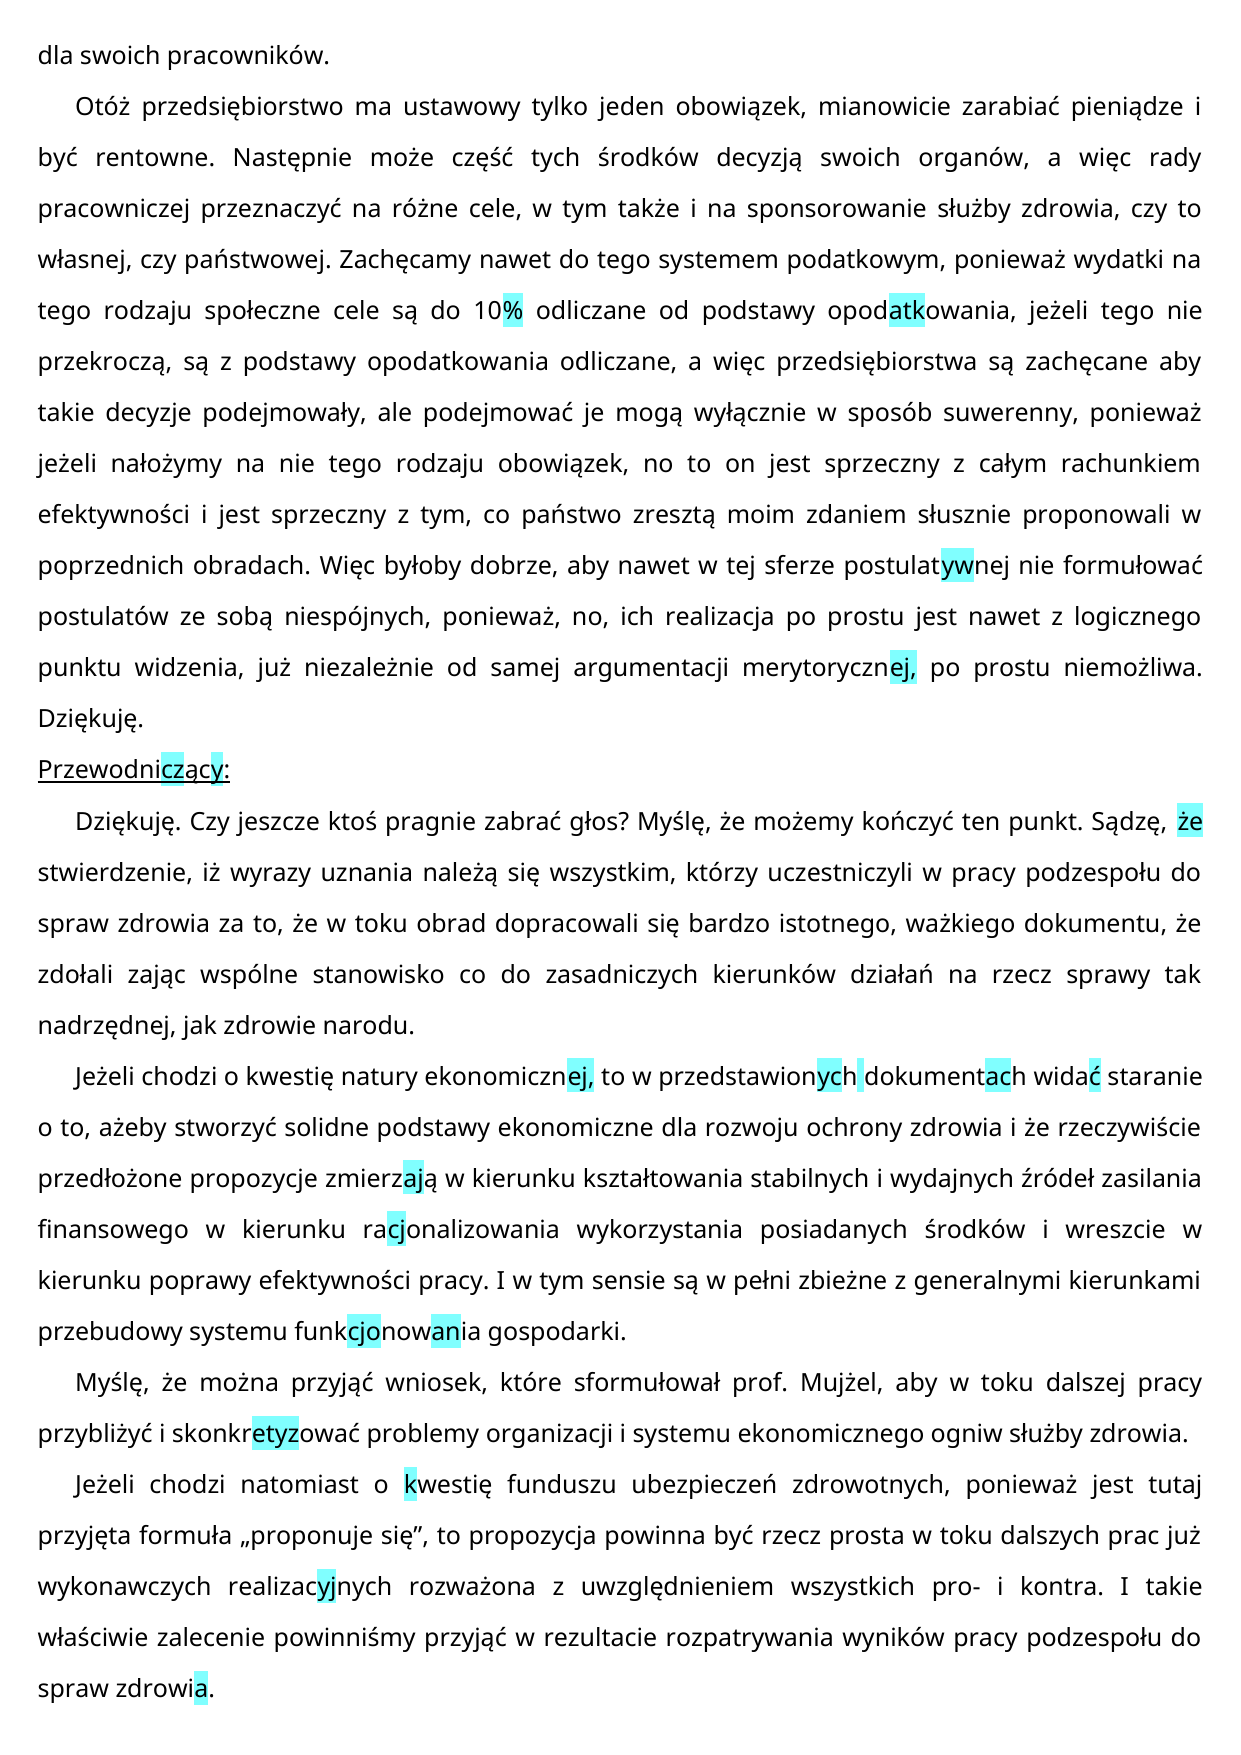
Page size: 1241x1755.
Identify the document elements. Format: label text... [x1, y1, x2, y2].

text Otóż przedsiębiorstwo ma ustawowy tylko jeden obowiązek, mianowicie zarabiać pieniądze i być rentowne. Następnie może część tych środków decyzją swoich organów, a więc rady pracowniczej przeznaczyć na różne cele, w tym także i na sponsorowanie służby zdrowia, czy to własnej, czy państwowej. Zachęcamy nawet do tego systemem podatkowym, ponieważ wydatki na tego rodzaju społeczne cele są do 10% odliczane od podstawy opodatkowania, jeżeli tego nie przekroczą, są z podstawy opodatkowania odliczane, a więc przedsiębiorstwa są zachęcane aby takie decyzje podejmowały, ale podejmować je mogą wyłącznie w sposób suwerenny, ponieważ jeżeli nałożymy na nie tego rodzaju obowiązek, no to on jest sprzeczny z całym rachunkiem efektywności i jest sprzeczny z tym, co państwo zresztą moim zdaniem słusznie proponowali w poprzednich obradach. Więc byłoby dobrze, aby nawet w tej sferze postulatywnej nie formułować postulatów ze sobą niespójnych, ponieważ, no, ich realizacja po prostu jest nawet z logicznego punktu widzenia, już niezależnie od samej argumentacji merytorycznej, po prostu niemożliwa. Dziękuję. [37, 88, 1203, 735]
text Dziękuję. Czy jeszcze ktoś pragnie zabrać głos? Myślę, że możemy kończyć ten punkt. Sądzę, że stwierdzenie, iż wyrazy uznania należą się wszystkim, którzy uczestniczyli w pracy podzespołu do spraw zdrowia za to, że w toku obrad dopracowali się bardzo istotnego, ważkiego dokumentu, że zdołali zając wspólne stanowisko co do zasadniczych kierunków działań na rzecz sprawy tak nadrzędnej, jak zdrowie narodu. [37, 803, 1203, 1041]
text dla swoich pracowników. [37, 37, 1203, 72]
text Przewodniczący: [37, 752, 1203, 786]
text Myślę, że można przyjąć wniosek, które sformułował prof. Mujżel, aby w toku dalszej pracy przybliżyć i skonkretyzować problemy organizacji i systemu ekonomicznego ogniw służby zdrowia. [37, 1364, 1203, 1450]
text Jeżeli chodzi o kwestię natury ekonomicznej, to w przedstawionych dokumentach widać staranie o to, ażeby stworzyć solidne podstawy ekonomiczne dla rozwoju ochrony zdrowia i że rzeczywiście przedłożone propozycje zmierzają w kierunku kształtowania stabilnych i wydajnych źródeł zasilania finansowego w kierunku racjonalizowania wykorzystania posiadanych środków i wreszcie w kierunku poprawy efektywności pracy. I w tym sensie są w pełni zbieżne z generalnymi kierunkami przebudowy systemu funkcjonowania gospodarki. [37, 1058, 1203, 1348]
text Jeżeli chodzi natomiast o kwestię funduszu ubezpieczeń zdrowotnych, ponieważ jest tutaj przyjęta formuła „proponuje się”, to propozycja powinna być rzecz prosta w toku dalszych prac już wykonawczych realizacyjnych rozważona z uwzględnieniem wszystkich pro- i kontra. I takie właściwie zalecenie powinniśmy przyjąć w rezultacie rozpatrywania wyników pracy podzespołu do spraw zdrowia. [37, 1467, 1203, 1705]
